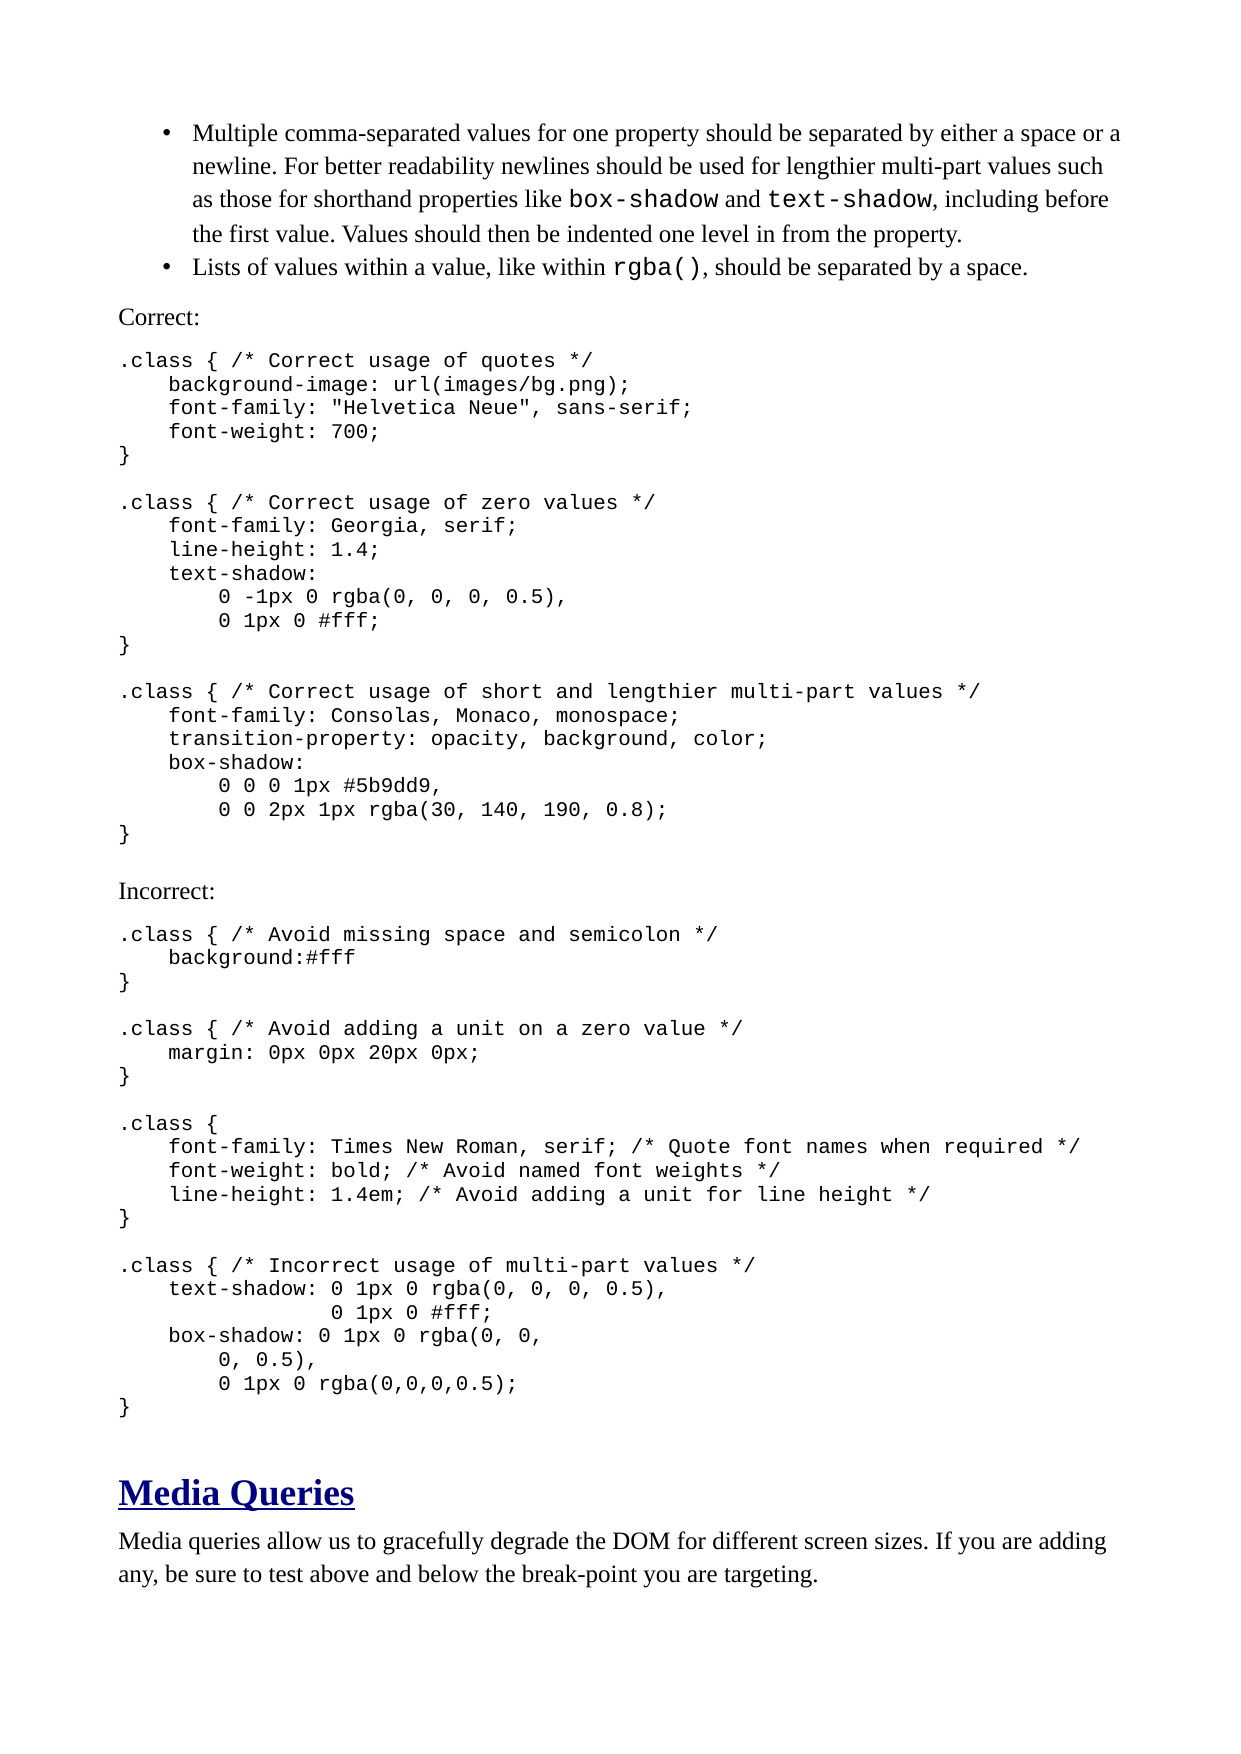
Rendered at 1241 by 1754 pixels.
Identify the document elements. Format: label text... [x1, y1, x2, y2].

text } [118, 823, 1122, 846]
text .class { /* Correct usage of zero values */ [118, 492, 1122, 515]
text Incorrect: [118, 876, 1122, 905]
text Correct: [118, 302, 1122, 331]
text text-shadow: 0 1px 0 rgba(0, 0, 0, 0.5), [118, 1278, 1122, 1302]
text box-shadow: 0 1px 0 rgba(0, 0, [118, 1326, 1122, 1349]
text 0 1px 0 #fff; [118, 1302, 1122, 1326]
text } [118, 1065, 1122, 1089]
list Multiple comma-separated values for one property should be separated by either a space or a newline. For better readability newlines should be used for lengthier multi-part values such as those for shorthand properties like box-shadow and text-shadow, including before the first value. Values should then be indented one level in from the property. [162, 118, 1122, 248]
text 0 -1px 0 rgba(0, 0, 0, 0.5), [118, 586, 1122, 610]
text line-height: 1.4; [118, 539, 1122, 563]
text } [118, 971, 1122, 994]
text .class { /* Correct usage of short and lengthier multi-part values */ [118, 681, 1122, 704]
text font-family: Times New Roman, serif; /* Quote font names when required */ [118, 1136, 1122, 1160]
text } [118, 634, 1122, 657]
text 0 1px 0 #fff; [118, 610, 1122, 634]
text .class { /* Avoid adding a unit on a zero value */ [118, 1018, 1122, 1042]
text background:#fff [118, 947, 1122, 971]
text line-height: 1.4em; /* Avoid adding a unit for line height */ [118, 1184, 1122, 1207]
text text-shadow: [118, 563, 1122, 586]
text 0 0 0 1px #5b9dd9, [118, 776, 1122, 799]
text Media queries allow us to gracefully degrade the DOM for different screen sizes. If you are adding any, be sure to test above and below the break-point you are targeting. [118, 1526, 1122, 1588]
text font-family: Georgia, serif; [118, 515, 1122, 539]
text } [118, 444, 1122, 468]
text 0 1px 0 rgba(0,0,0,0.5); [118, 1373, 1122, 1396]
text transition-property: opacity, background, color; [118, 728, 1122, 752]
text font-weight: 700; [118, 421, 1122, 444]
text } [118, 1207, 1122, 1231]
text font-family: Consolas, Monaco, monospace; [118, 704, 1122, 728]
text font-family: "Helvetica Neue", sans-serif; [118, 397, 1122, 421]
text 0 0 2px 1px rgba(30, 140, 190, 0.8); [118, 799, 1122, 823]
text 0, 0.5), [118, 1349, 1122, 1373]
text .class { /* Incorrect usage of multi-part values */ [118, 1254, 1122, 1278]
text box-shadow: [118, 752, 1122, 776]
text background-image: url(images/bg.png); [118, 373, 1122, 397]
text } [118, 1396, 1122, 1420]
text .class { /* Avoid missing space and semicolon */ [118, 923, 1122, 947]
text font-weight: bold; /* Avoid named font weights */ [118, 1160, 1122, 1184]
text .class { /* Correct usage of quotes */ [118, 350, 1122, 373]
subtitle Media Queries [118, 1470, 1122, 1513]
text .class { [118, 1113, 1122, 1136]
list Lists of values within a value, like within rgba(), should be separated by a space. [162, 252, 1122, 283]
text margin: 0px 0px 20px 0px; [118, 1042, 1122, 1065]
